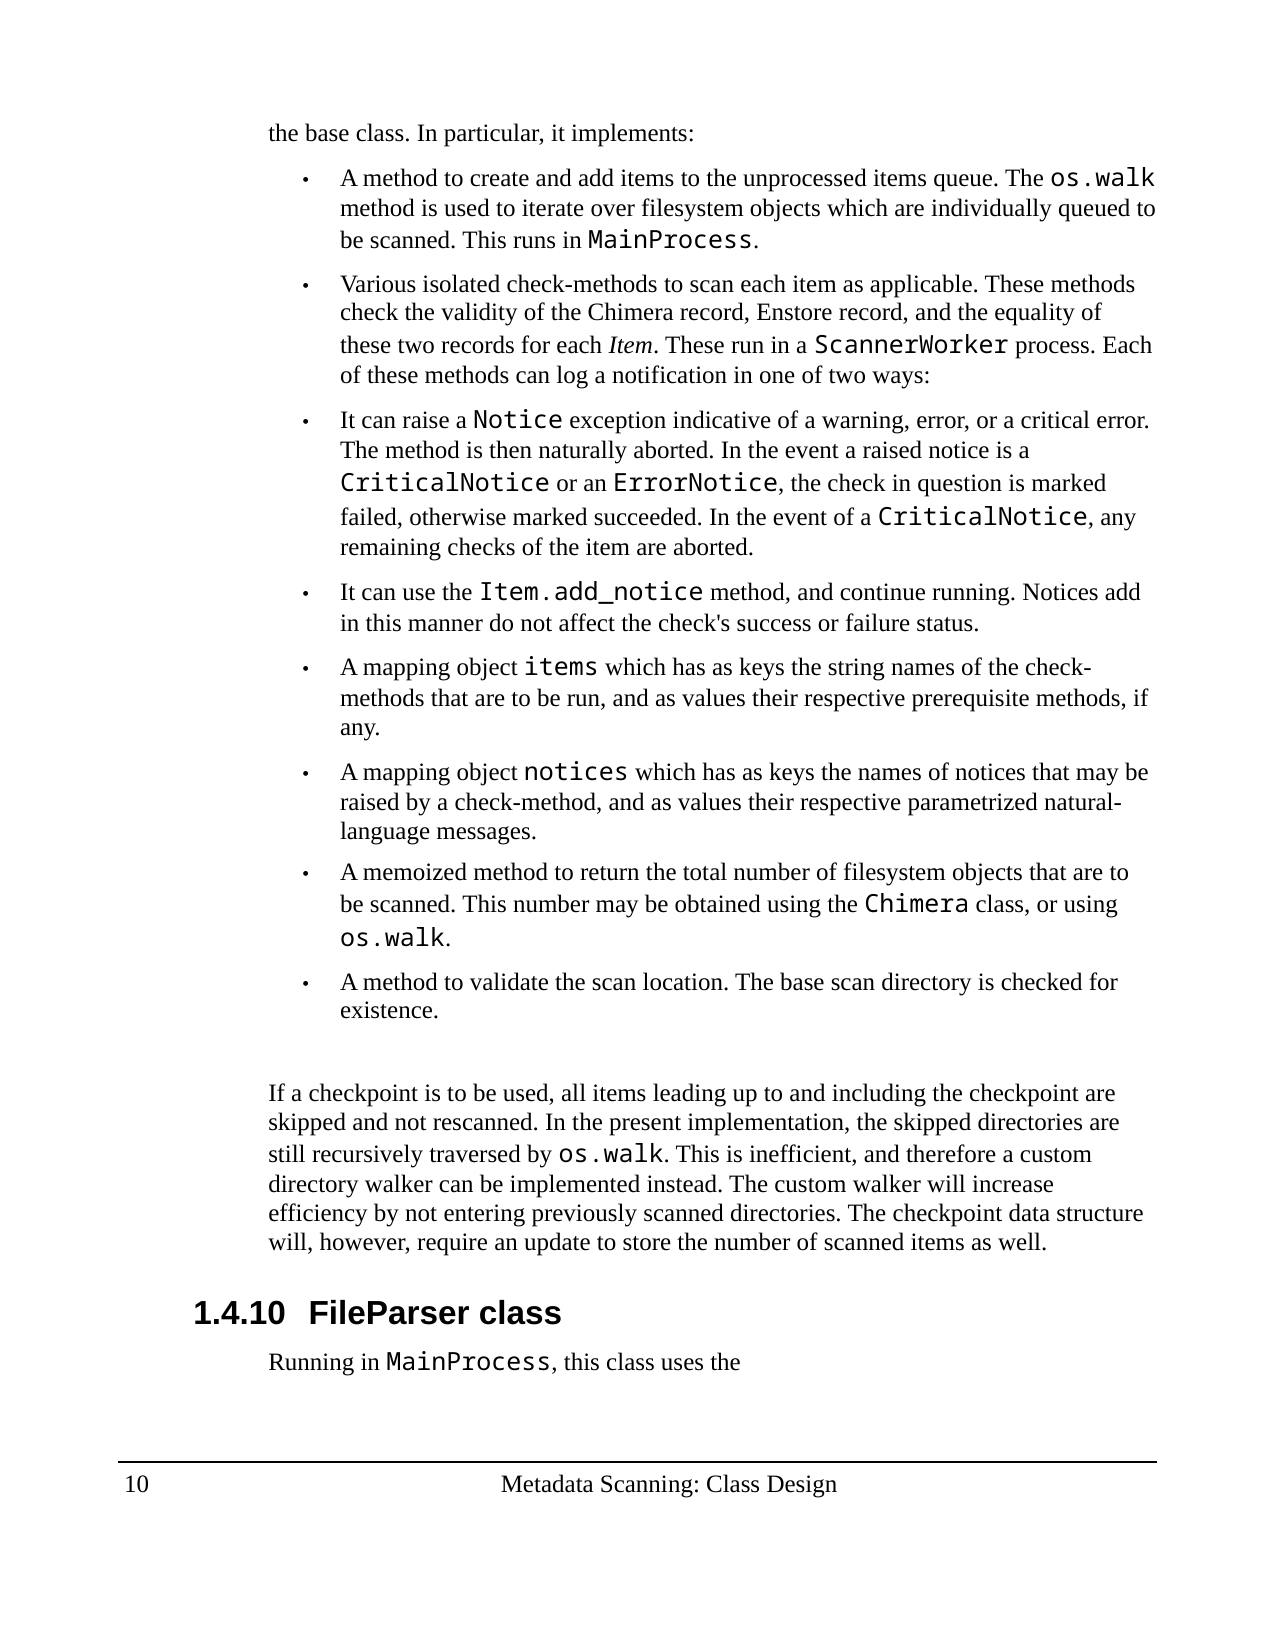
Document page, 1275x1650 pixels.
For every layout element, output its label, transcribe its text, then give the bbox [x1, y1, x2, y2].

list A method to validate the scan location. The base scan directory is checked for existence. [302, 967, 1157, 1024]
text the base class. In particular, it implements: [268, 118, 1157, 147]
subtitle FileParser class [156, 1293, 1157, 1332]
list It can raise a Notice exception indicative of a warning, error, or a critical error. The method is then naturally aborted. In the event a raised notice is a CriticalNotice or an ErrorNotice, the check in question is marked failed, otherwise marked succeeded. In the event of a CriticalNotice, any remaining checks of the item are aborted. [302, 402, 1157, 561]
text Running in MainProcess, this class uses the [268, 1344, 1157, 1378]
list A mapping object items which has as keys the string names of the check-methods that are to be run, and as values their respective prerequisite methods, if any. [302, 649, 1157, 741]
list It can use the Item.add_notice method, and continue running. Notices add in this manner do not affect the check's success or failure status. [302, 574, 1157, 637]
list A memoized method to return the total number of filesystem objects that are to be scanned. This number may be obtained using the Chimera class, or using os.walk. [302, 857, 1157, 954]
list Various isolated check-methods to scan each item as applicable. These methods check the validity of the Chimera record, Enstore record, and the equality of these two records for each Item. These run in a ScannerWorker process. Each of these methods can log a notification in one of two ways: [302, 269, 1157, 389]
list A method to create and add items to the unprocessed items queue. The os.walk method is used to iterate over filesystem objects which are individually queued to be scanned. This runs in MainProcess. [302, 159, 1157, 256]
list A mapping object notices which has as keys the names of notices that may be raised by a check-method, and as values their respective parametrized natural-language messages. [302, 753, 1157, 845]
text If a checkpoint is to be used, all items leading up to and including the checkpoint are skipped and not rescanned. In the present implementation, the skipped directories are still recursively traversed by os.walk. This is inefficient, and therefore a custom directory walker can be implemented instead. The custom walker will increase efficiency by not entering previously scanned directories. The checkpoint data structure will, however, require an update to store the number of scanned items as well. [268, 1078, 1157, 1256]
